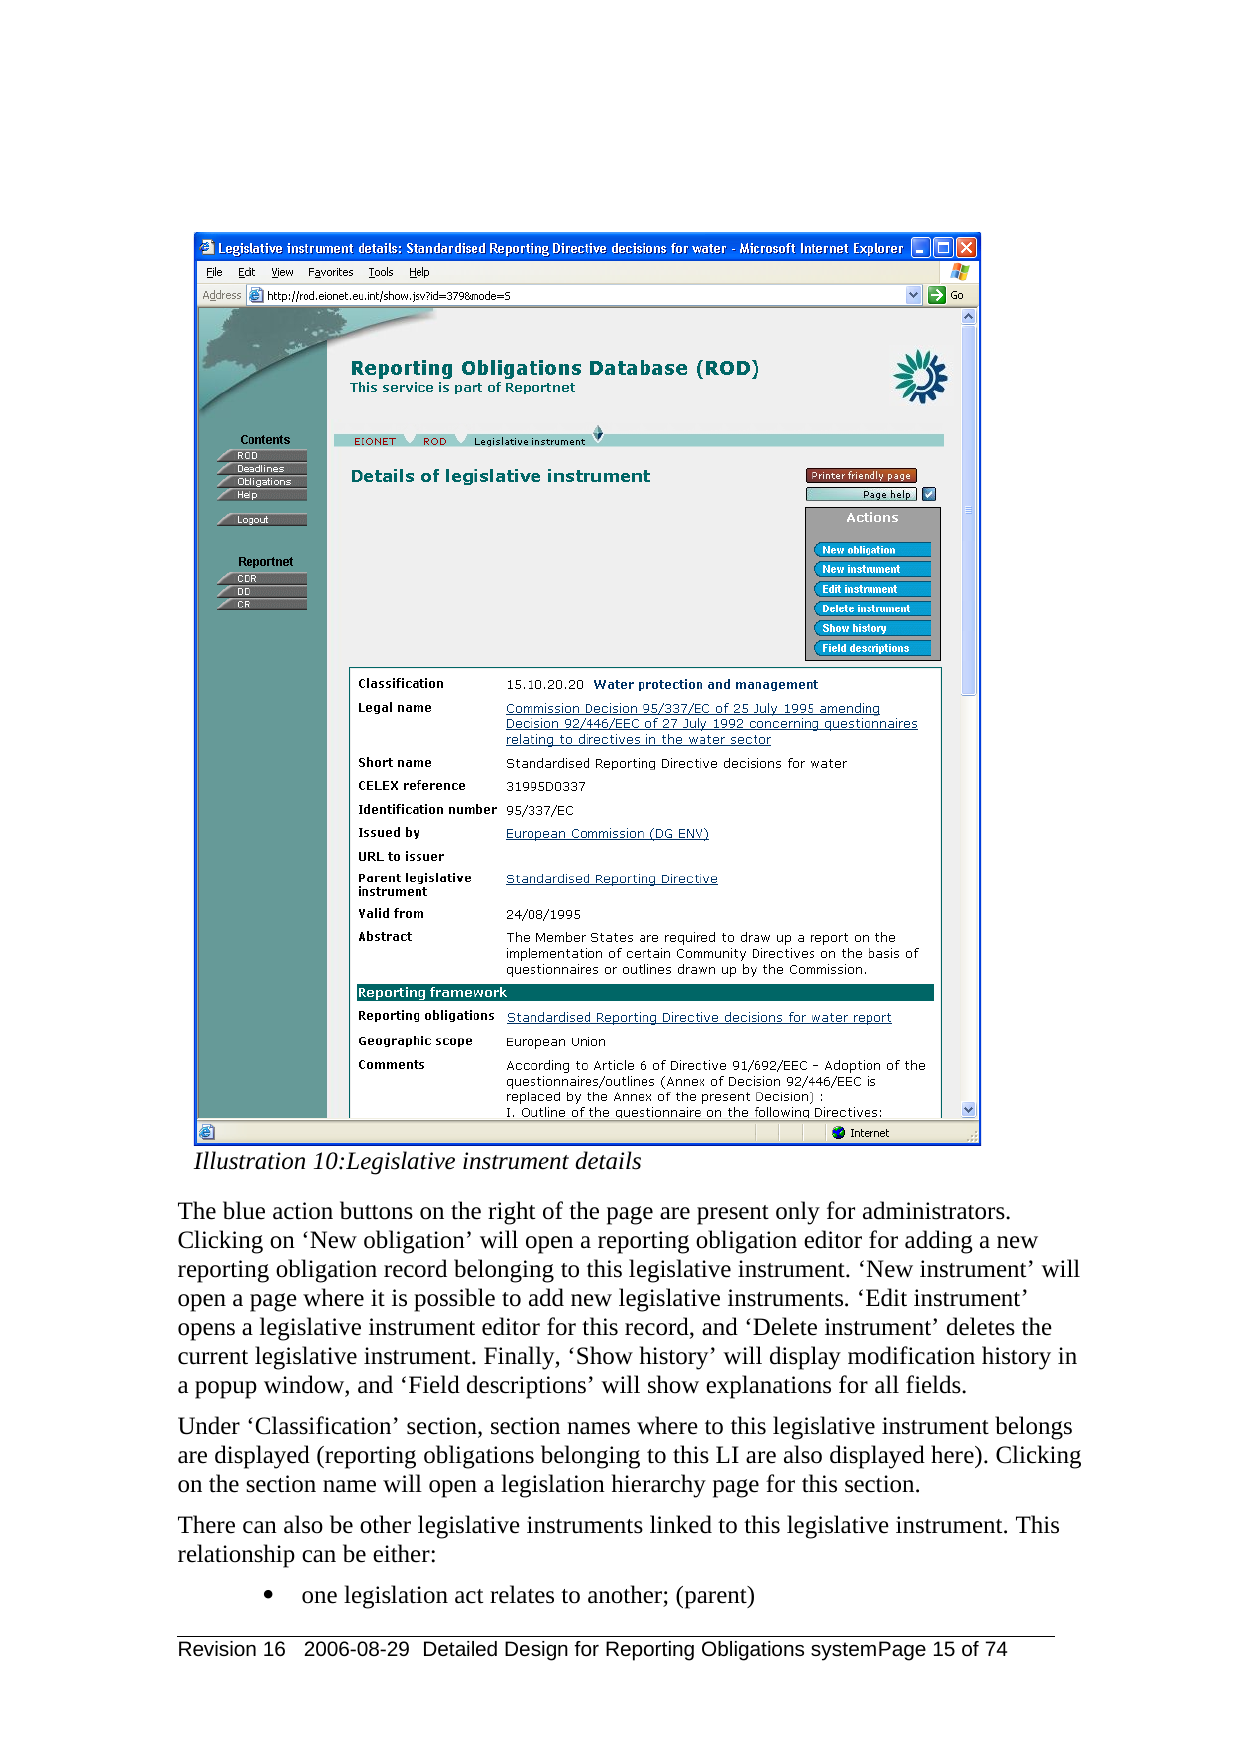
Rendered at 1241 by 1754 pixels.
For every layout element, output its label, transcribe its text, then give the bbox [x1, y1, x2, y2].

text There can also be other legislative instruments linked to this legislative instrument. This relationship can be either: [177, 1510, 1092, 1568]
text Illustration 10:Legislative instrument details [194, 1146, 981, 1175]
list one legislation act relates to another; (parent) [264, 1580, 1092, 1609]
picture [193, 232, 982, 1146]
text Under ‘Classification’ section, section names where to this legislative instrument belongs are displayed (reporting obligations belonging to this LI are also displayed here). Clicking on the section name will open a legislation hierarchy page for this section. [177, 1411, 1092, 1498]
text The blue action buttons on the right of the page are present only for administrators. Clicking on ‘New obligation’ will open a reporting obligation editor for adding a new reporting obligation record belonging to this legislative instrument. ‘New instrument’ will open a page where it is possible to add new legislative instruments. ‘Edit instrument’ opens a legislative instrument editor for this record, and ‘Delete instrument’ deletes the current legislative instrument. Finally, ‘Show history’ will display modification history in a popup window, and ‘Field descriptions’ will show explanations for all fields. [177, 1196, 1092, 1399]
